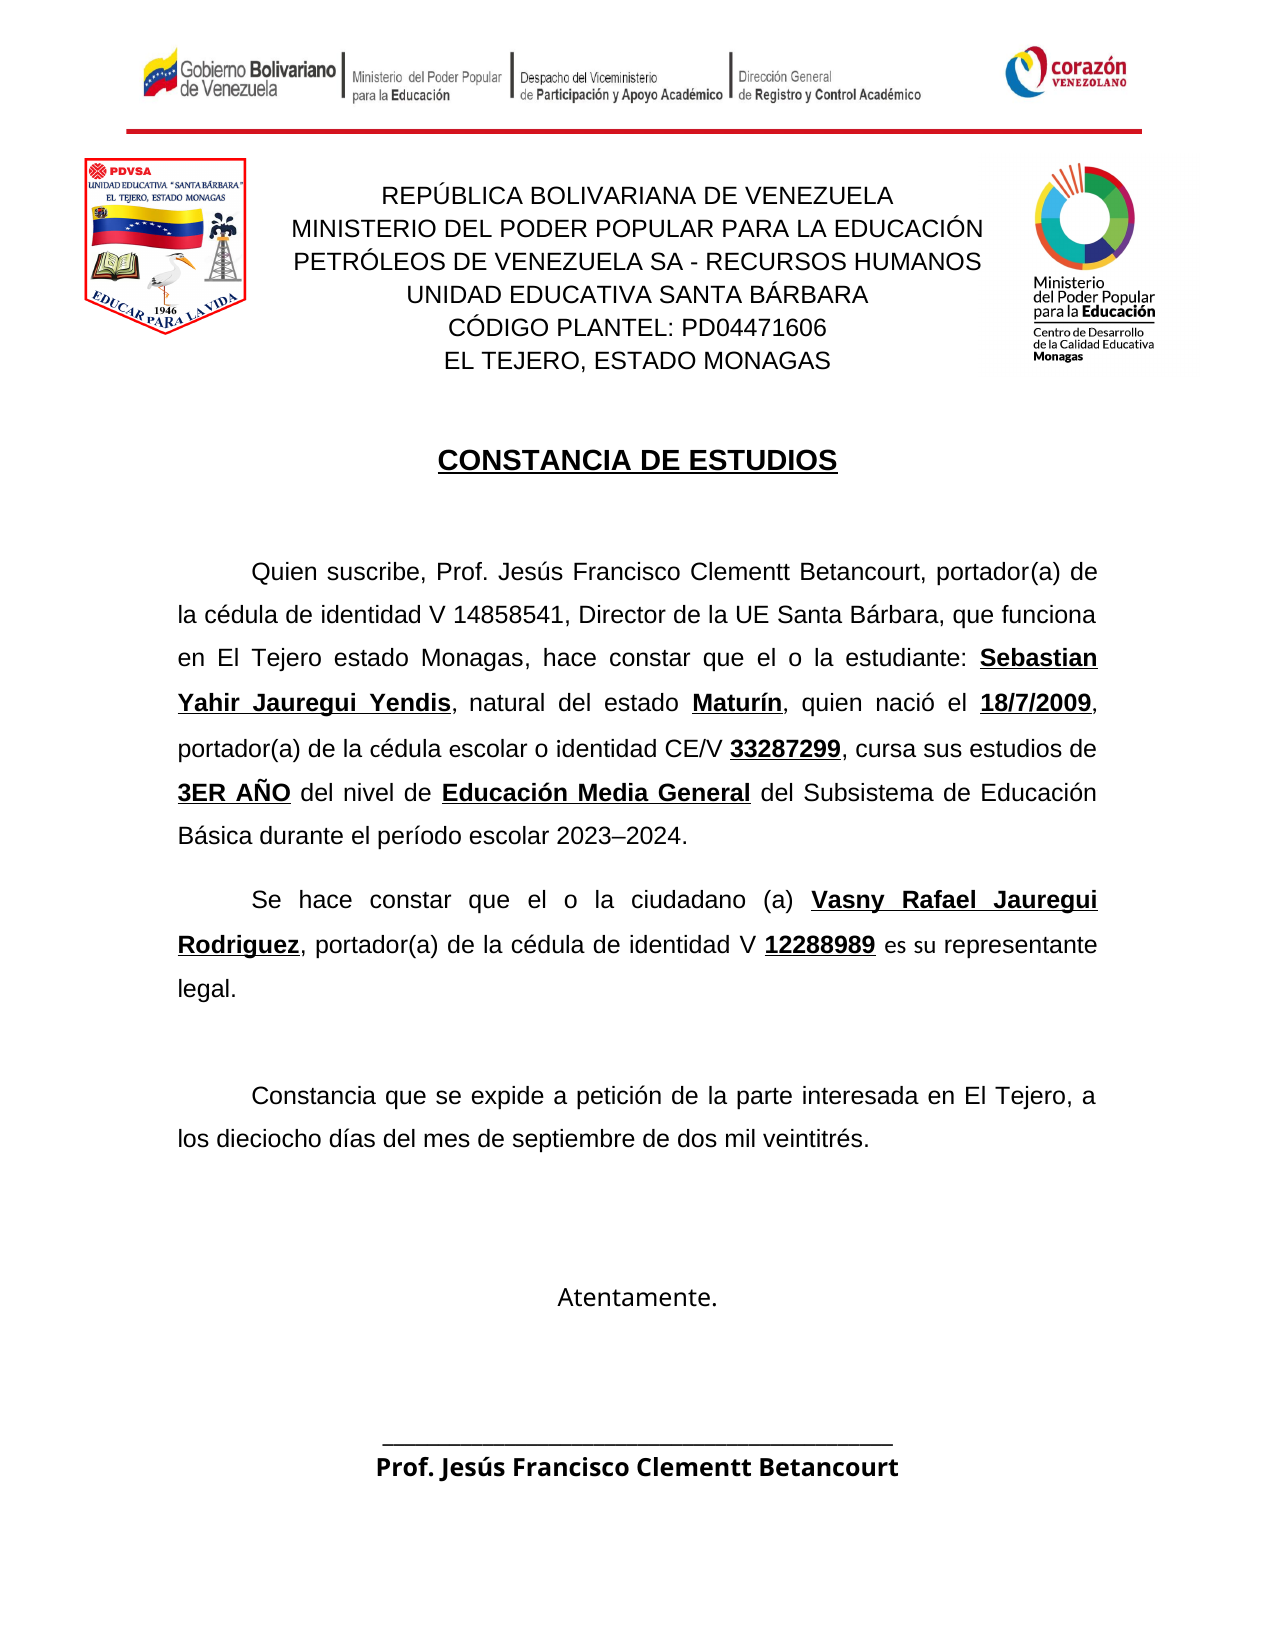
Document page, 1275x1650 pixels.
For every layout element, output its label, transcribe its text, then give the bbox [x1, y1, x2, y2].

text ______________________________________________ [177, 1416, 1098, 1450]
text Atentamente. [177, 1279, 1098, 1313]
picture [79, 158, 252, 335]
picture [126, 11, 1142, 134]
subtitle PETRÓLEOS DE VENEZUELA SA - RECURSOS HUMANOS [252, 247, 978, 275]
picture [978, 153, 1200, 377]
text Constancia que se expide a petición de la parte interesada en El Tejero, a los dieciocho días del mes de septiembre de dos mil veintitrés. [177, 1081, 1098, 1153]
text Se hace constar que el o la ciudadano (a) Vasny Rafael Jauregui Rodriguez, portador(a) de la cédula de identidad V 12288989 es su representante legal. [177, 885, 1098, 1002]
text UNIDAD EDUCATIVA SANTA BÁRBARA [252, 280, 978, 308]
subtitle MINISTERIO DEL PODER POPULAR PARA LA EDUCACIÓN [252, 214, 978, 242]
text Prof. Jesús Francisco Clementt Betancourt [177, 1450, 1098, 1484]
subtitle REPÚBLICA BOLIVARIANA DE VENEZUELA [252, 181, 978, 209]
text CÓDIGO PLANTEL: PD04471606 [177, 313, 978, 341]
text EL TEJERO, ESTADO MONAGAS [177, 346, 978, 374]
text Quien suscribe, Prof. Jesús Francisco Clementt Betancourt, portador(a) de la cédula de identidad V 14858541, Director de la UE Santa Bárbara, que funciona en El Tejero estado Monagas, hace constar que el o la estudiante: Sebastian Yahir Jauregui Yendis, natural del estado Maturín, quien nació el 18/7/2009, portador(a) de la cédula escolar o identidad CE/V 33287299, cursa sus estudios de 3ER AÑO del nivel de Educación Media General del Subsistema de Educación Básica durante el período escolar 2023–2024. [177, 557, 1098, 849]
subtitle CONSTANCIA DE ESTUDIOS [177, 443, 1098, 476]
